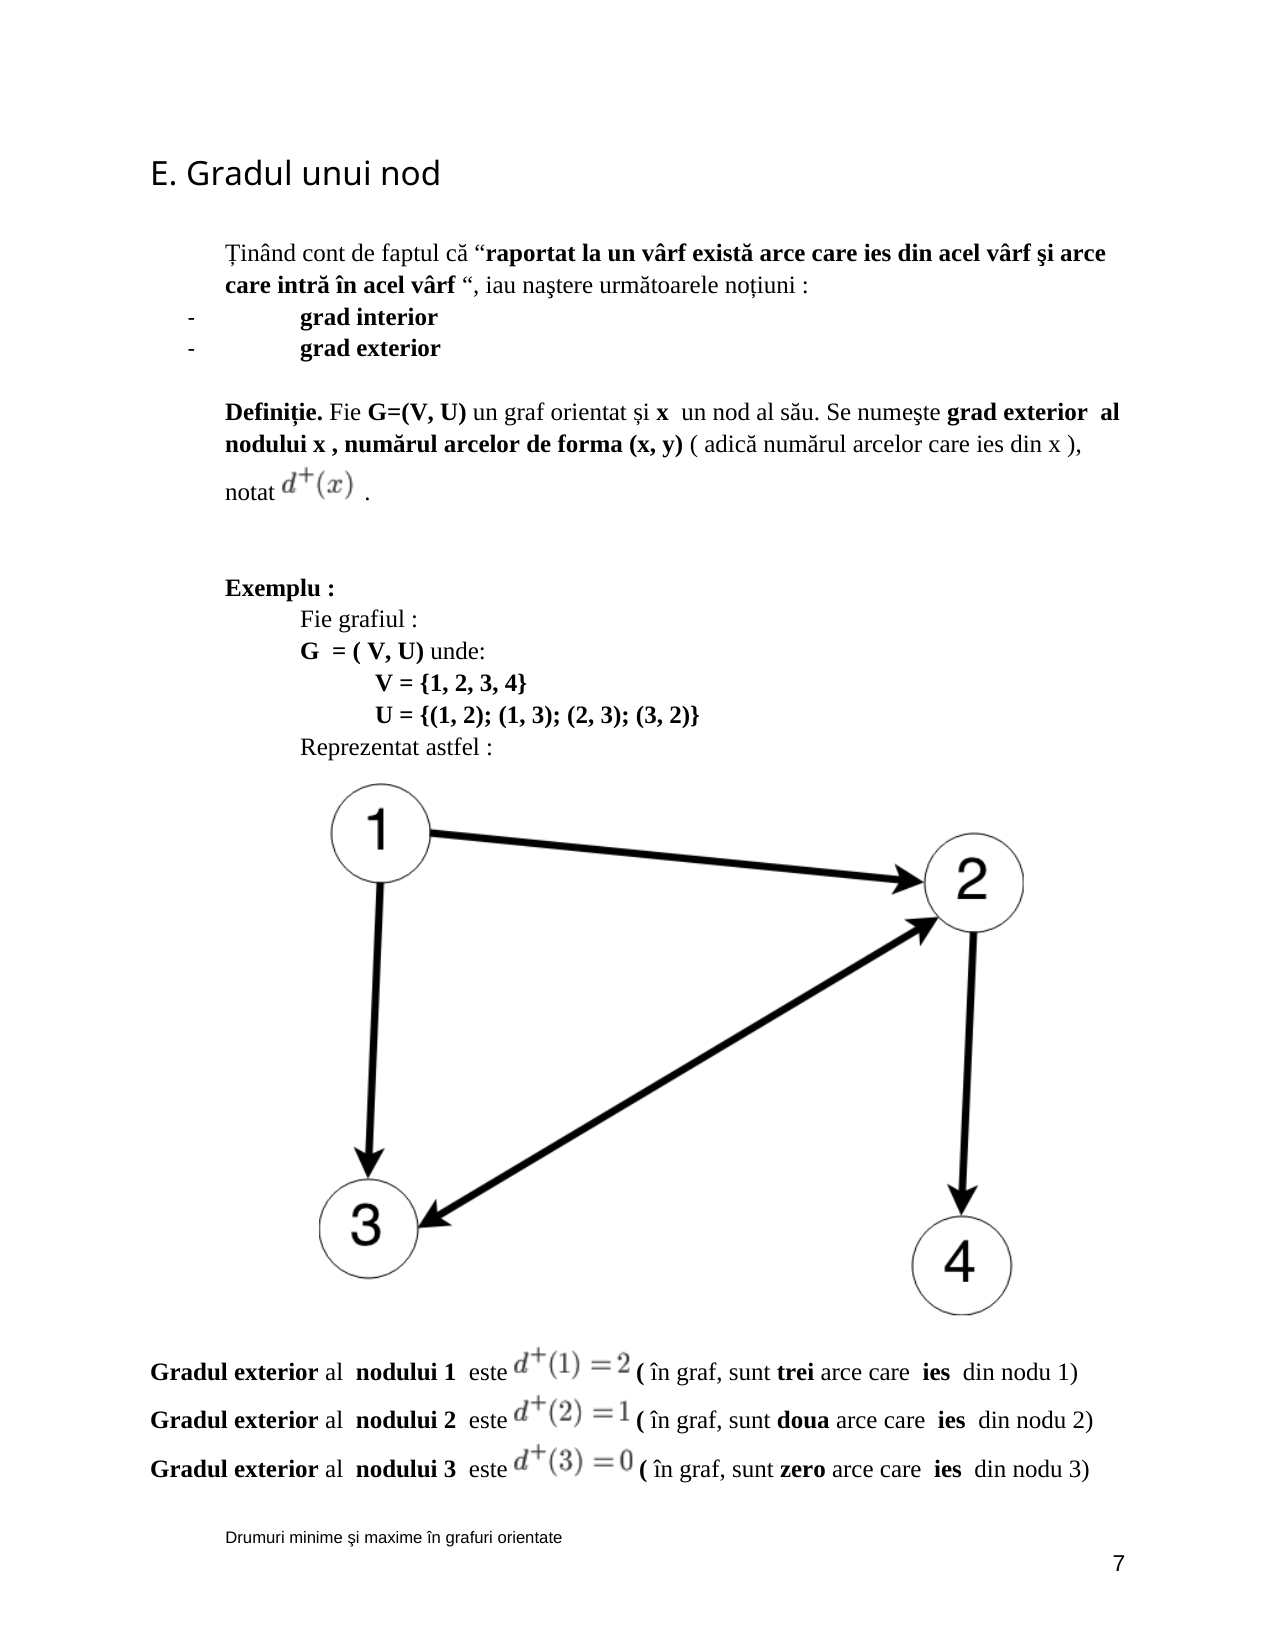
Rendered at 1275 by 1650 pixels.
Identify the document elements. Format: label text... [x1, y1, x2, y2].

text V = {1, 2, 3, 4} [150, 669, 1125, 697]
picture [513, 1341, 630, 1381]
text Fie grafiul : [150, 606, 1125, 633]
list grad interior [187, 303, 1125, 331]
text Gradul exterior al nodului 3 este ( în graf, sunt zero arce care ies din nodu 3) [150, 1438, 1125, 1483]
subtitle E. Gradul unui nod [150, 150, 1125, 195]
text G = ( V, U) unde: [150, 637, 1125, 665]
text care intră în acel vârf “, iau naştere următoarele noțiuni : [150, 271, 1125, 299]
text nodului x , numărul arcelor de forma (x, y) ( adică numărul arcelor care ies din x ), [150, 430, 1125, 458]
text Gradul exterior al nodului 2 este ( în graf, sunt doua arce care ies din nodu 2) [150, 1390, 1125, 1434]
text Gradul exterior al nodului 1 este ( în graf, sunt trei arce care ies din nodu 1) [150, 1341, 1125, 1386]
text Definiție. Fie G=(V, U) un graf orientat și x un nod al său. Se numeşte grad exterior al [150, 398, 1125, 426]
list grad exterior [187, 334, 1125, 362]
picture [281, 461, 358, 501]
text U = {(1, 2); (1, 3); (2, 3); (3, 2)} [150, 701, 1125, 728]
text Reprezentat astfel : [150, 733, 1125, 760]
picture [513, 1389, 630, 1429]
text Ținând cont de faptul că “raportat la un vârf există arce care ies din acel vârf şi arce [150, 239, 1125, 267]
text notat . [150, 462, 1125, 506]
text Exemplu : [150, 574, 1125, 601]
picture [513, 1438, 633, 1478]
picture [318, 783, 1024, 1319]
